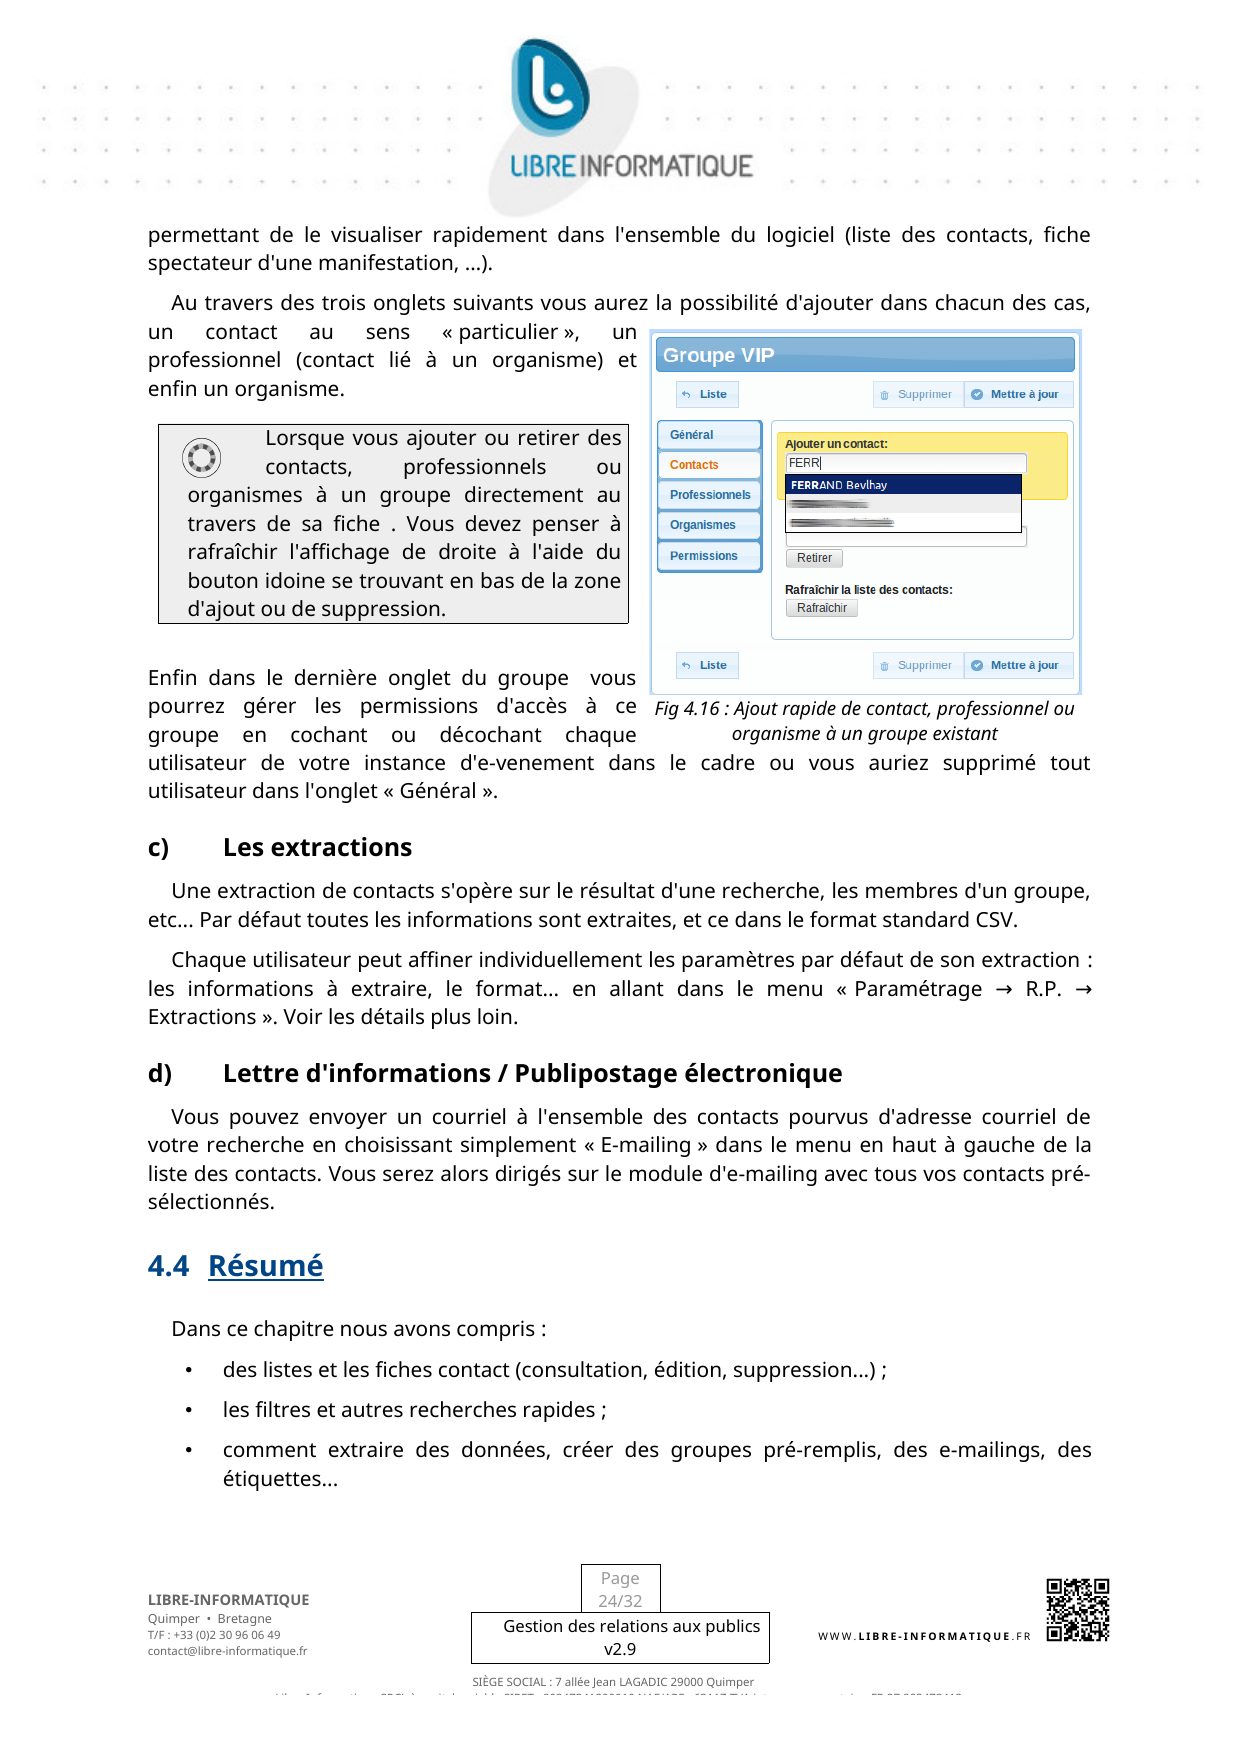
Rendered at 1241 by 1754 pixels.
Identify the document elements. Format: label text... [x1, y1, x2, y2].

picture [649, 329, 1083, 695]
text permettant de le visualiser rapidement dans l'ensemble du logiciel (liste des contacts, fiche spectateur d'une manifestation, …). [148, 220, 1093, 277]
text Lorsque vous ajouter ou retirer des contacts, professionnels ou organismes à un groupe directement au travers de sa fiche . Vous devez penser à rafraîchir l'affichage de droite à l'aide du bouton idoine se trouvant en bas de la zone d'ajout ou de suppression. [187, 425, 622, 623]
text Au travers des trois onglets suivants vous aurez la possibilité d'ajouter dans chacun des cas, un contact au sens « particulier », un professionnel (contact lié à un organisme) et enfin un organisme. [148, 288, 1093, 402]
text Chaque utilisateur peut affiner individuellement les paramètres par défaut de son extraction : les informations à extraire, le format... en allant dans le menu « Paramétrage → R.P. → Extractions ». Voir les détails plus loin. [148, 945, 1093, 1031]
text Fig 4.15 : Ajout rapide de contact, professionnel ou organisme à un groupe existant [649, 695, 1082, 746]
picture [27, 35, 1213, 220]
list les filtres et autres recherches rapides ; [185, 1395, 1093, 1423]
list comment extraire des données, créer des groupes pré-remplis, des e-mailings, des étiquettes... [185, 1435, 1093, 1492]
text Dans ce chapitre nous avons compris : [148, 1314, 1093, 1343]
subtitle Résumé [148, 1245, 1093, 1285]
list des listes et les fiches contact (consultation, édition, suppression...) ; [185, 1355, 1093, 1383]
text Vous pouvez envoyer un courriel à l'ensemble des contacts pourvus d'adresse courriel de votre recherche en choisissant simplement « E-mailing » dans le menu en haut à gauche de la liste des contacts. Vous serez alors dirigés sur le module d'e-mailing avec tous vos contacts pré-sélectionnés. [148, 1102, 1093, 1216]
picture [1036, 1568, 1120, 1652]
subtitle Les extractions [148, 830, 1093, 864]
text Une extraction de contacts s'opère sur le résultat d'une recherche, les membres d'un groupe, etc... Par défaut toutes les informations sont extraites, et ce dans le format standard CSV. [148, 877, 1093, 933]
picture [182, 438, 221, 478]
subtitle Lettre d'informations / Publipostage électronique [148, 1056, 1093, 1090]
text Enfin dans le dernière onglet du groupe vous pourrez gérer les permissions d'accès à ce groupe en cochant ou décochant chaque utilisateur de votre instance d'e-venement dans le cadre ou vous auriez supprimé tout utilisateur dans l'onglet « Général ». [148, 663, 1093, 805]
